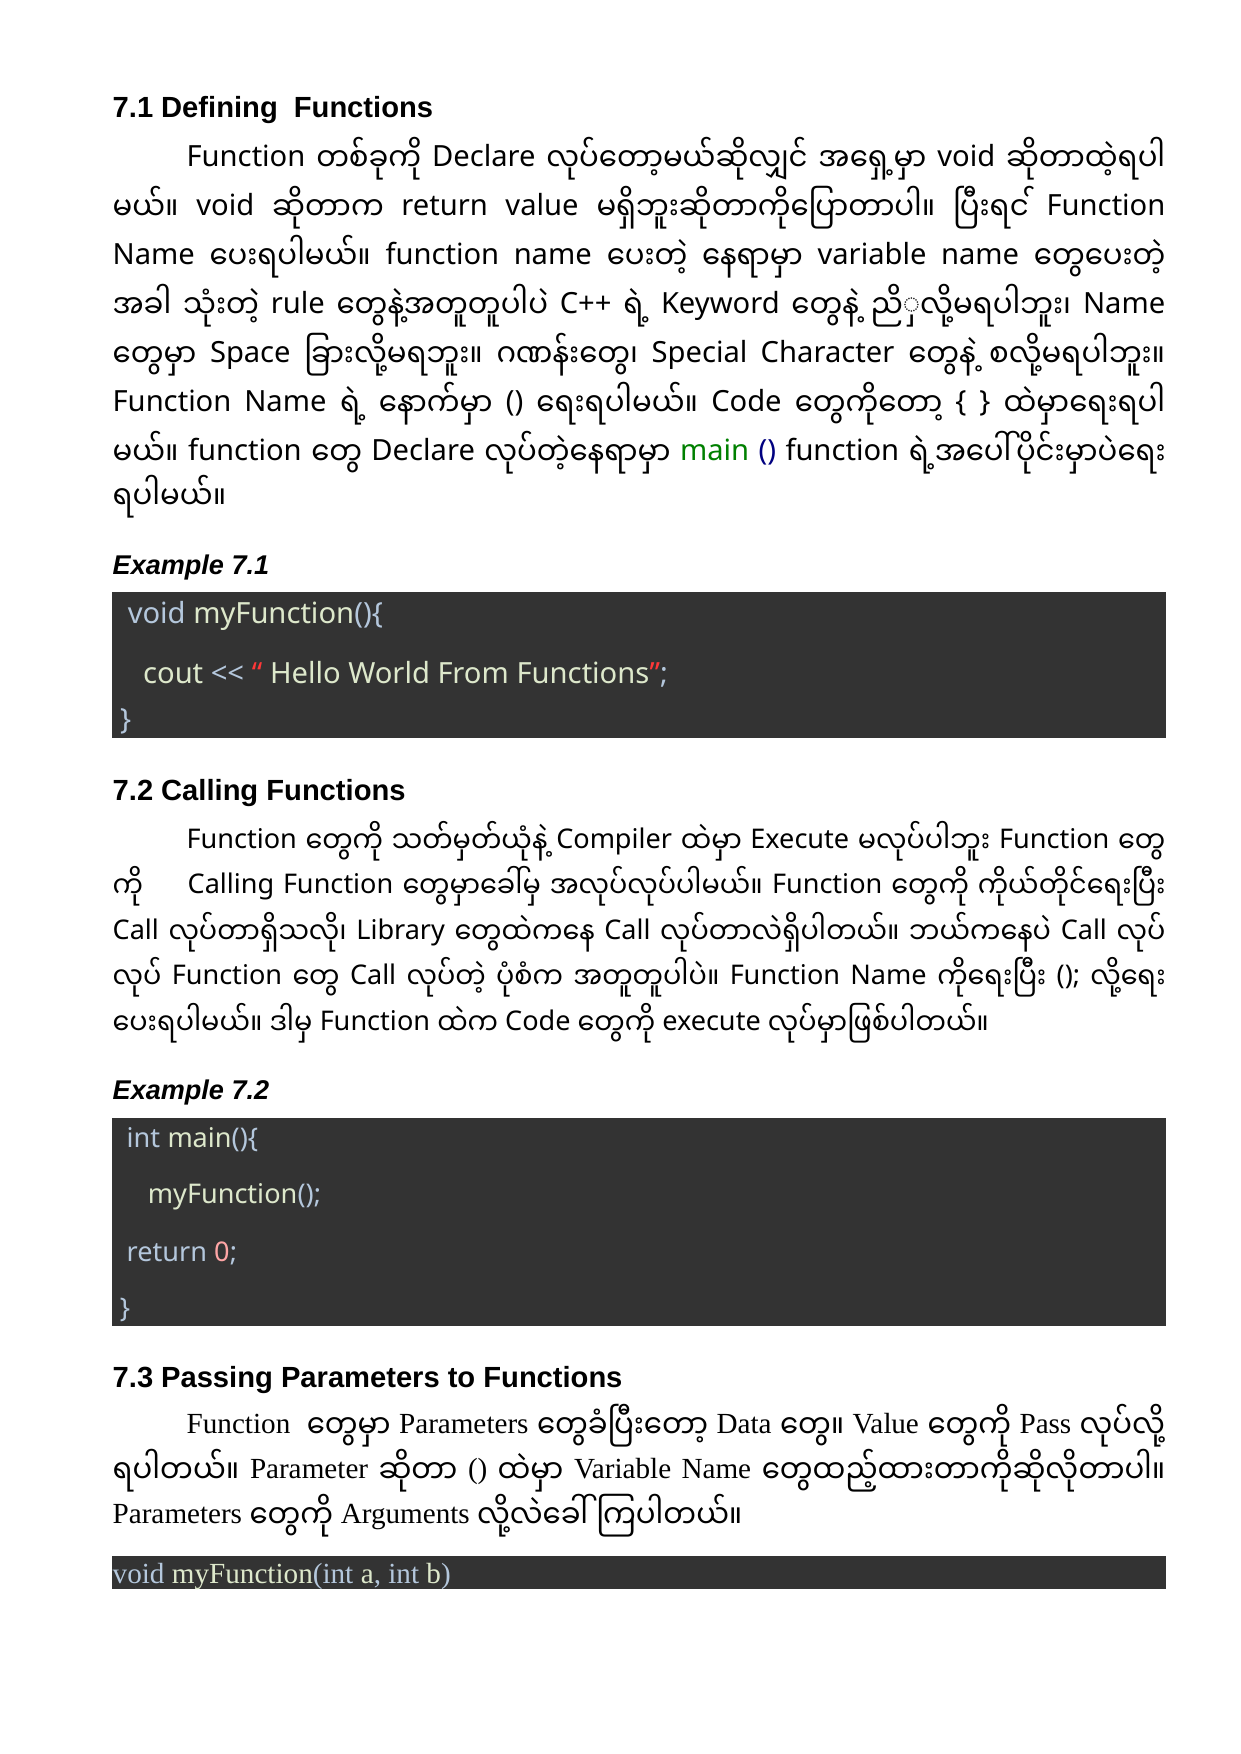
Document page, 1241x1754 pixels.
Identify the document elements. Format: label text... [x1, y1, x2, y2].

text myFunction(); [112, 1175, 1166, 1212]
text } [112, 1289, 1166, 1326]
subtitle 7.3 Passing Parameters to Functions [112, 1361, 1166, 1394]
subtitle 7.2 Calling Functions [112, 773, 1166, 807]
text return 0; [112, 1232, 1166, 1269]
text int main(){ [112, 1118, 1166, 1155]
subtitle 7.1 Defining Functions [112, 89, 1166, 123]
text cout << “ Hello World From Functions”; } [112, 653, 1166, 738]
text Function တွေမှာ Parameters တွေခံပြီးတော့ Data တွေ။ Value တွေကို Pass လုပ်လို့ရပါတယ်။ Parameter ဆိုတာ () ထဲမှာ Variable Name တွေထည့်ထားတာကိုဆိုလိုတာပါ။Parameters တွေကို Arguments လို့လဲခေါ်ကြပါတယ်။ [112, 1407, 1166, 1535]
text void myFunction(){ [112, 592, 1166, 632]
text Function တစ်ခုကို Declare လုပ်တော့မယ်ဆိုလျှင် အရှေ့မှာ void ဆိုတာထဲ့ရပါမယ်။ void ဆိုတာက return value မရှိဘူးဆိုတာကိုပြောတာပါ။ ပြီးရင် Function Name ပေးရပါမယ်။ function name ပေးတဲ့ နေရာမှာ variable name တွေပေးတဲ့အခါ သုံးတဲ့ rule တွေနဲ့အတူတူပါပဲ C++ ရဲ့ Keyword တွေနဲ့ ညိှလို့မရပါဘူး၊ Name တွေမှာ Space ခြားလို့မရဘူး။ ဂဏန်းတွေ၊ Special Character တွေနဲ့ စလို့မရပါဘူး။ Function Name ရဲ့ နောက်မှာ () ရေးရပါမယ်။ Code တွေကိုတော့ { } ထဲမှာရေးရပါမယ်။ function တွေ Declare လုပ်တဲ့နေရာမှာ main () function ရဲ့အပေါ်ပိုင်းမှာပဲရေးရပါမယ်။ [112, 136, 1166, 516]
text Function တွေကို သတ်မှတ်ယုံနဲ့ Compiler ထဲမှာ Execute မလုပ်ပါဘူး Function တွေကို Calling Function တွေမှာခေါ်မှ အလုပ်လုပ်ပါမယ်။ Function တွေကို ကိုယ်တိုင်ရေးပြီး Call လုပ်တာရှိသလို၊ Library တွေထဲကနေ Call လုပ်တာလဲရှိပါတယ်။ ဘယ်ကနေပဲ Call လုပ်လုပ် Function တွေ Call လုပ်တဲ့ ပုံစံက အတူတူပါပဲ။ Function Name ကိုရေးပြီး (); လို့ရေးပေးရပါမယ်။ ဒါမှ Function ထဲက Code တွေကို execute လုပ်မှာဖြစ်ပါတယ်။ [112, 819, 1166, 1041]
subtitle Example 7.1 [112, 549, 1166, 580]
subtitle Example 7.2 [112, 1074, 1166, 1106]
text void myFunction(int a, int b) [112, 1556, 1166, 1589]
